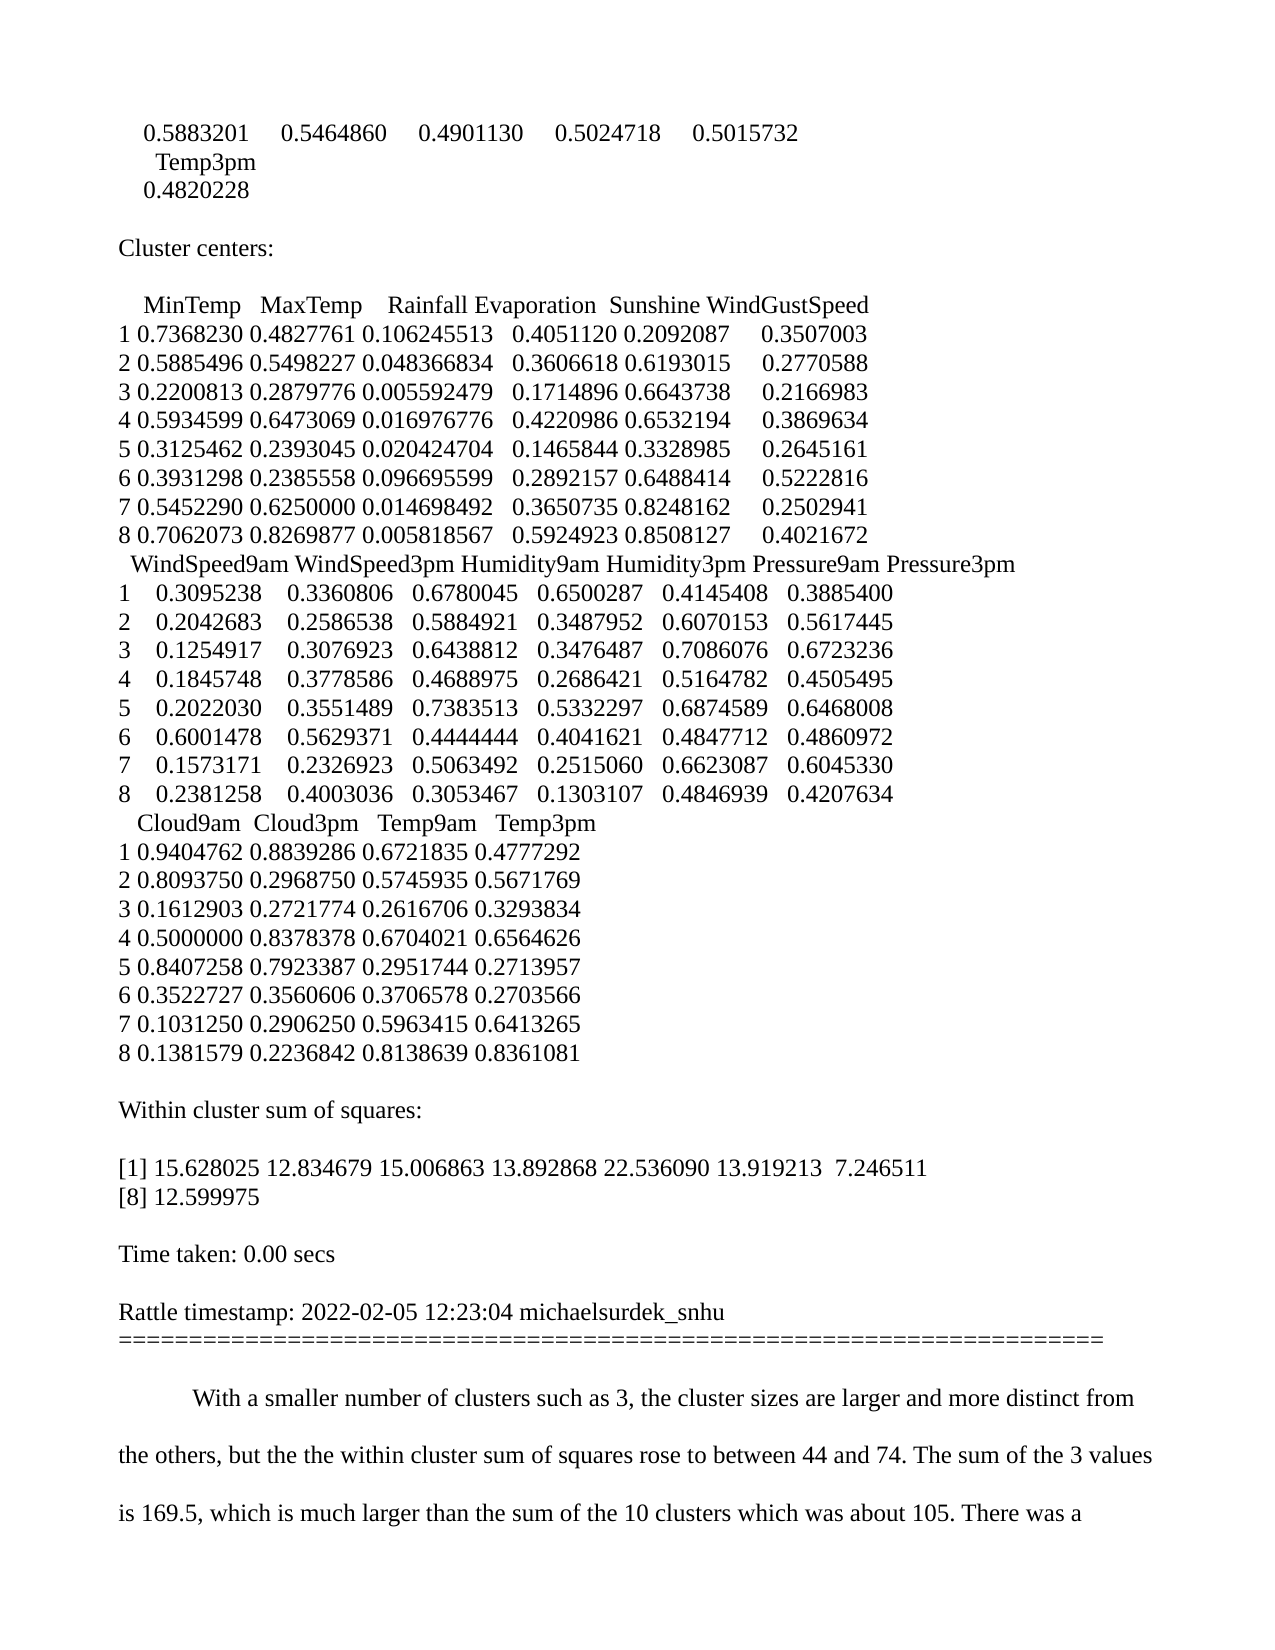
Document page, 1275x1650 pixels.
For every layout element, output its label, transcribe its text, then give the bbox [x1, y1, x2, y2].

text Cloud9am Cloud3pm Temp9am Temp3pm [118, 808, 1157, 837]
text 0.5883201 0.5464860 0.4901130 0.5024718 0.5015732 [118, 118, 1157, 147]
text 2 0.8093750 0.2968750 0.5745935 0.5671769 [118, 866, 1157, 894]
text Time taken: 0.00 secs [118, 1239, 1157, 1268]
text [8] 12.599975 [118, 1182, 1157, 1211]
text 2 0.2042683 0.2586538 0.5884921 0.3487952 0.6070153 0.5617445 [118, 607, 1157, 636]
text 5 0.8407258 0.7923387 0.2951744 0.2713957 [118, 952, 1157, 981]
text ====================================================================== [118, 1326, 1157, 1354]
text 7 0.1031250 0.2906250 0.5963415 0.6413265 [118, 1009, 1157, 1038]
text WindSpeed9am WindSpeed3pm Humidity9am Humidity3pm Pressure9am Pressure3pm [118, 549, 1157, 578]
text Rattle timestamp: 2022-02-05 12:23:04 michaelsurdek_snhu [118, 1297, 1157, 1326]
text 8 0.1381579 0.2236842 0.8138639 0.8361081 [118, 1038, 1157, 1067]
text 7 0.1573171 0.2326923 0.5063492 0.2515060 0.6623087 0.6045330 [118, 751, 1157, 779]
text 5 0.2022030 0.3551489 0.7383513 0.5332297 0.6874589 0.6468008 [118, 693, 1157, 722]
text 8 0.2381258 0.4003036 0.3053467 0.1303107 0.4846939 0.4207634 [118, 779, 1157, 808]
text [1] 15.628025 12.834679 15.006863 13.892868 22.536090 13.919213 7.246511 [118, 1153, 1157, 1182]
text 1 0.9404762 0.8839286 0.6721835 0.4777292 [118, 837, 1157, 866]
text 8 0.7062073 0.8269877 0.005818567 0.5924923 0.8508127 0.4021672 [118, 521, 1157, 549]
text 7 0.5452290 0.6250000 0.014698492 0.3650735 0.8248162 0.2502941 [118, 492, 1157, 521]
text 4 0.1845748 0.3778586 0.4688975 0.2686421 0.5164782 0.4505495 [118, 664, 1157, 693]
text Cluster centers: [118, 233, 1157, 262]
text 6 0.3931298 0.2385558 0.096695599 0.2892157 0.6488414 0.5222816 [118, 463, 1157, 492]
text 4 0.5000000 0.8378378 0.6704021 0.6564626 [118, 923, 1157, 952]
text Within cluster sum of squares: [118, 1096, 1157, 1124]
text 6 0.3522727 0.3560606 0.3706578 0.2703566 [118, 981, 1157, 1009]
text 2 0.5885496 0.5498227 0.048366834 0.3606618 0.6193015 0.2770588 [118, 348, 1157, 377]
text 5 0.3125462 0.2393045 0.020424704 0.1465844 0.3328985 0.2645161 [118, 434, 1157, 463]
text 6 0.6001478 0.5629371 0.4444444 0.4041621 0.4847712 0.4860972 [118, 722, 1157, 751]
text 1 0.7368230 0.4827761 0.106245513 0.4051120 0.2092087 0.3507003 [118, 319, 1157, 348]
text 3 0.1612903 0.2721774 0.2616706 0.3293834 [118, 894, 1157, 923]
text MinTemp MaxTemp Rainfall Evaporation Sunshine WindGustSpeed [118, 291, 1157, 319]
text With a smaller number of clusters such as 3, the cluster sizes are larger and more distinct from the others, but the the within cluster sum of squares rose to between 44 and 74. The sum of the 3 values is 169.5, which is much larger than the sum of the 10 clusters which was about 105. There was a [118, 1383, 1157, 1527]
text Temp3pm [118, 147, 1157, 176]
text 0.4820228 [118, 176, 1157, 204]
text 3 0.2200813 0.2879776 0.005592479 0.1714896 0.6643738 0.2166983 [118, 377, 1157, 406]
text 1 0.3095238 0.3360806 0.6780045 0.6500287 0.4145408 0.3885400 [118, 578, 1157, 607]
text 4 0.5934599 0.6473069 0.016976776 0.4220986 0.6532194 0.3869634 [118, 406, 1157, 434]
text 3 0.1254917 0.3076923 0.6438812 0.3476487 0.7086076 0.6723236 [118, 636, 1157, 664]
